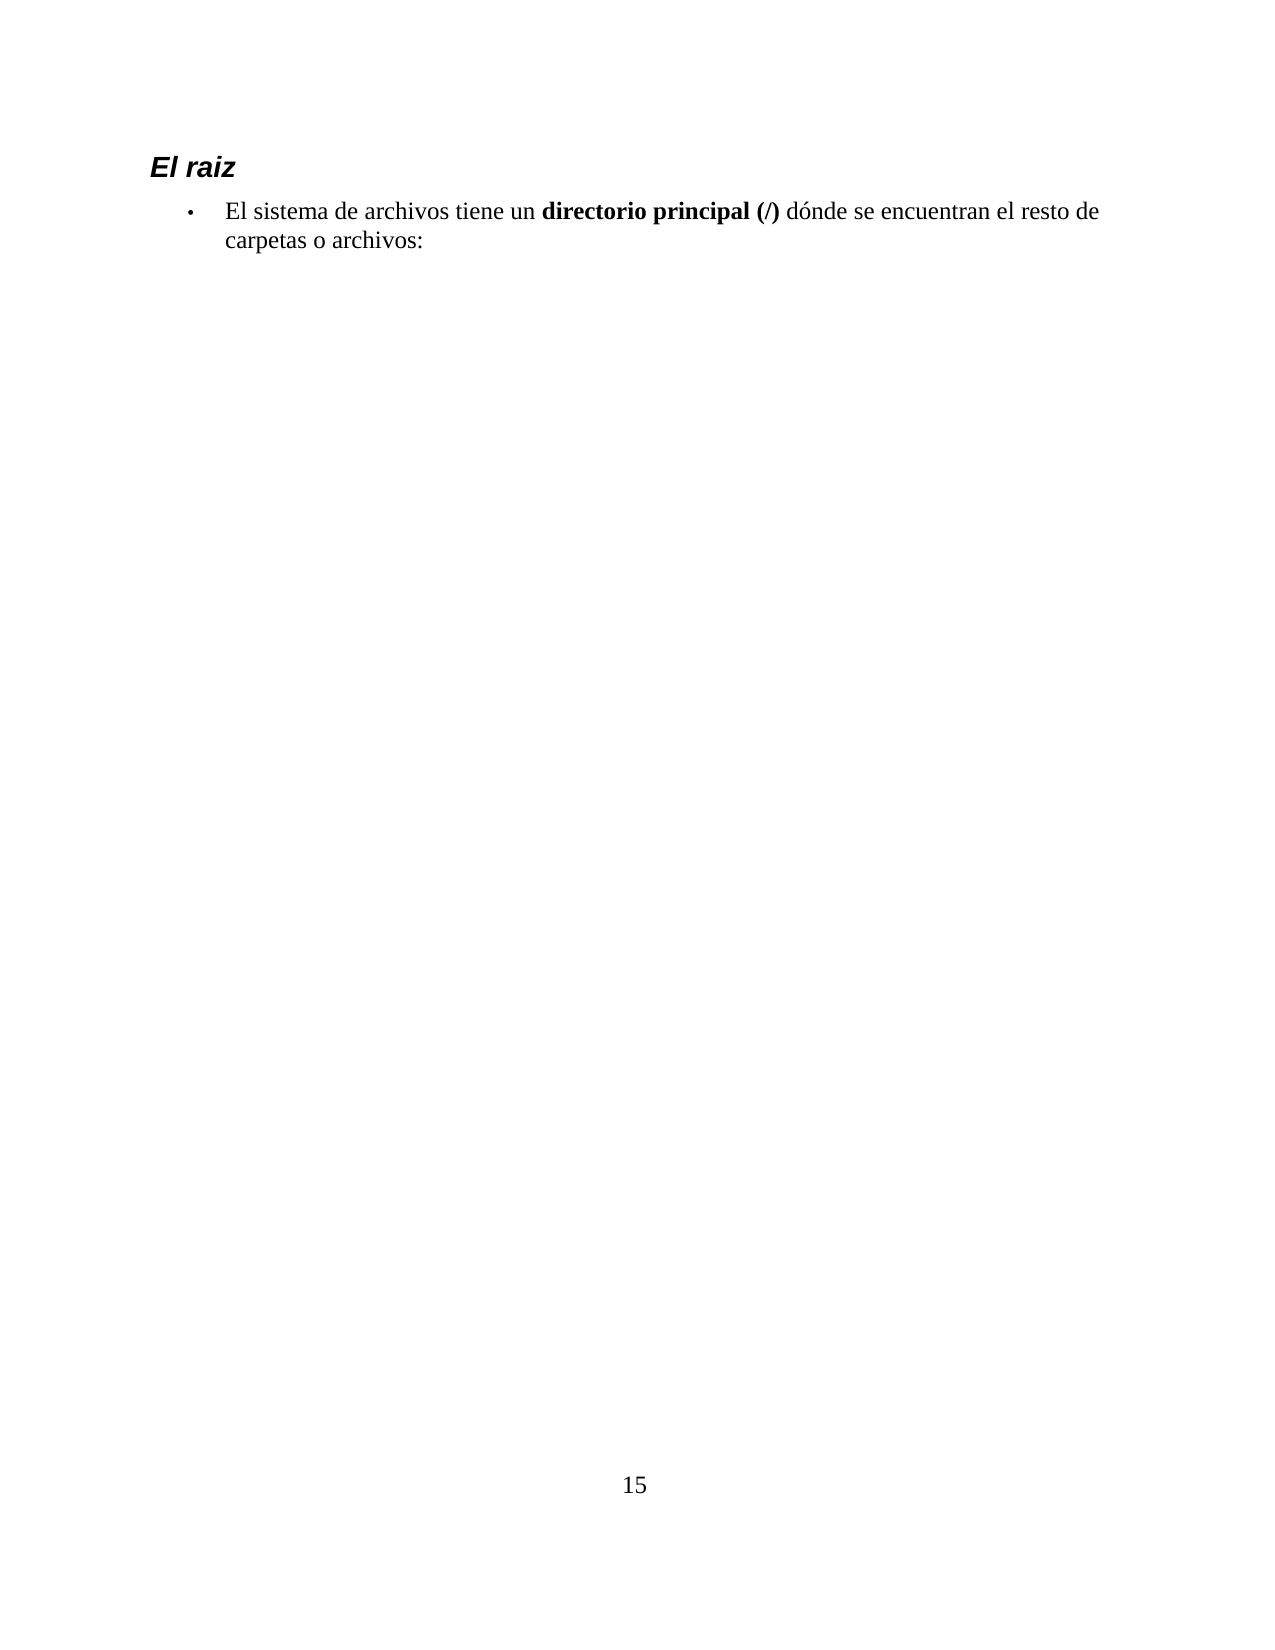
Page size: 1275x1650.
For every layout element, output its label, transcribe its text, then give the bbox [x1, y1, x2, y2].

subtitle El raiz [150, 150, 1125, 183]
list El sistema de archivos tiene un directorio principal (/) dónde se encuentran el resto de carpetas o archivos: [187, 196, 1125, 253]
